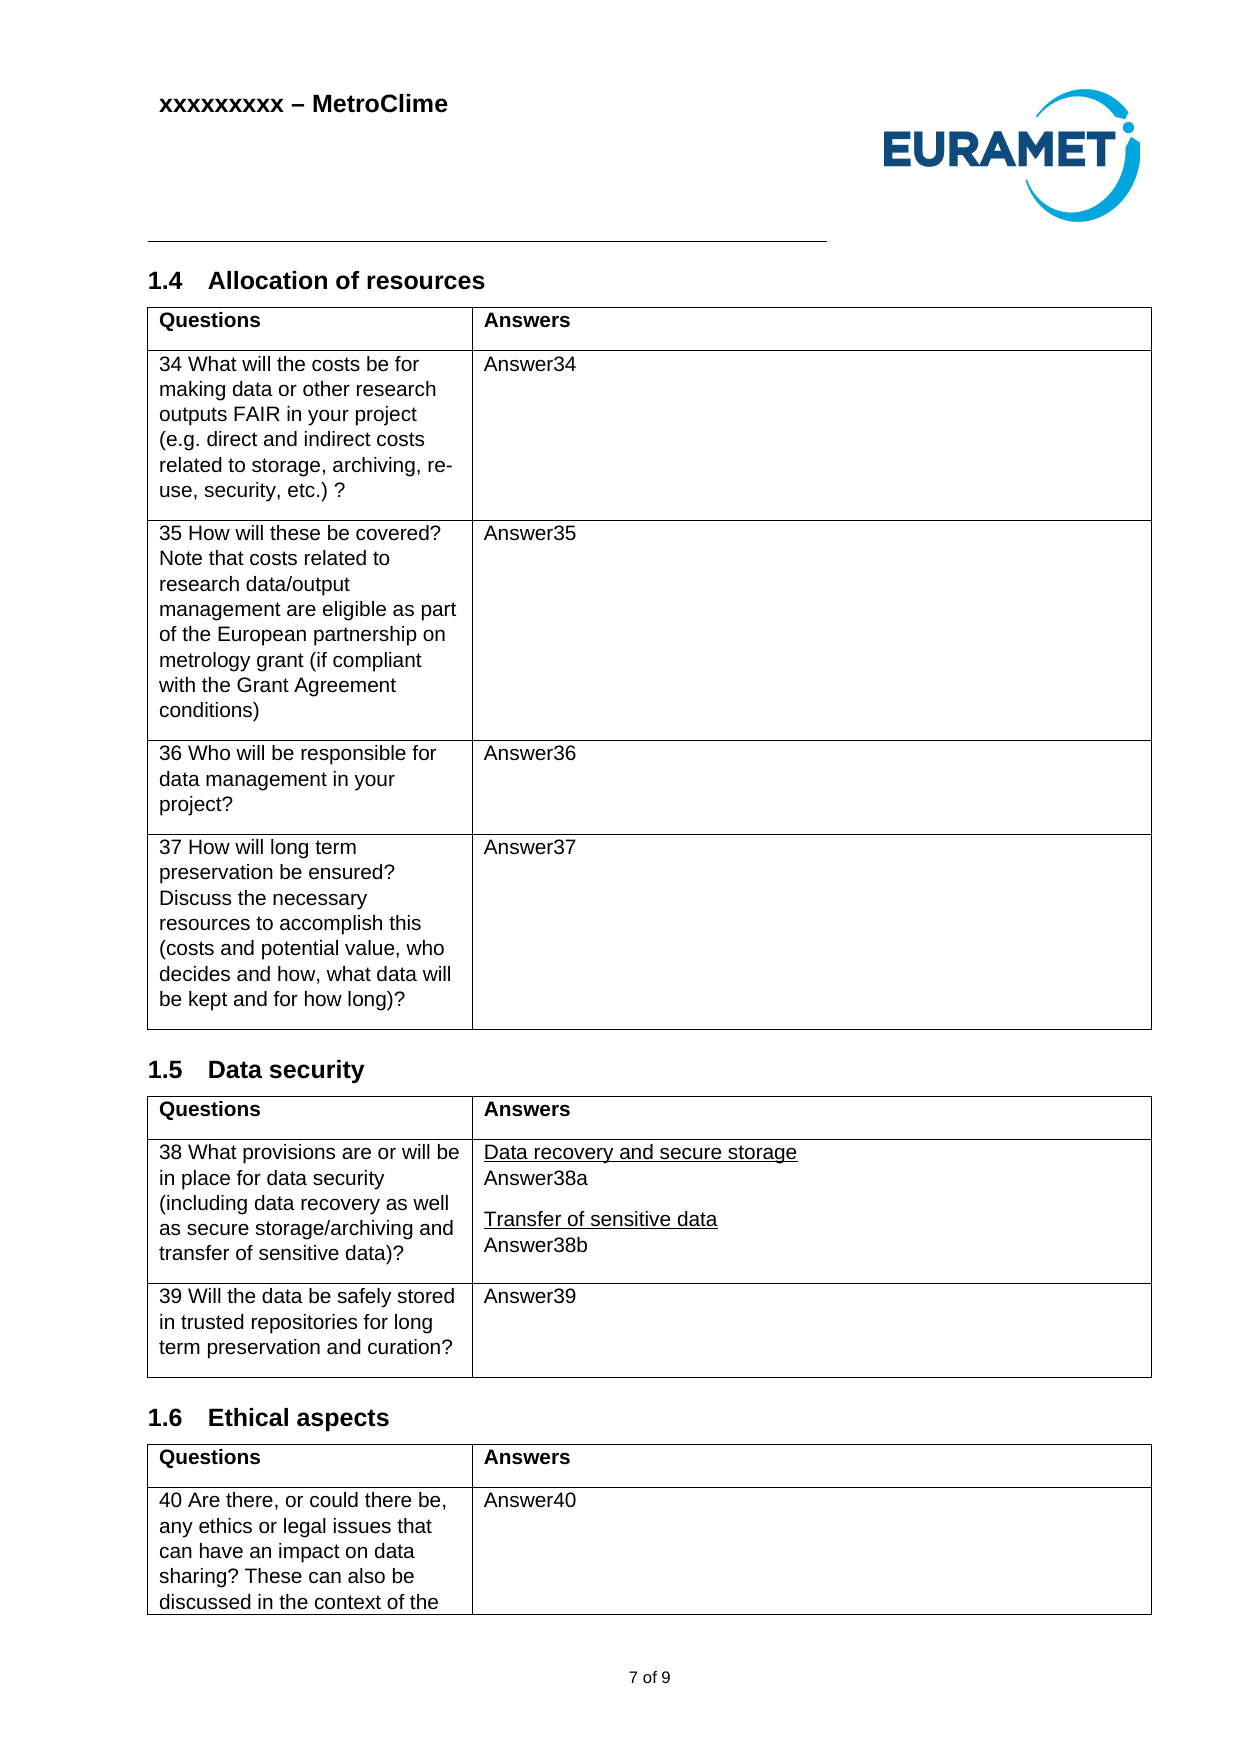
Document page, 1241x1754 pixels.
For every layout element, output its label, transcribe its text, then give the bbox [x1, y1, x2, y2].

table_header Questions [148, 1097, 472, 1139]
table_cell Answer37 [473, 835, 1151, 1029]
table_header Answers [473, 1097, 1151, 1139]
table_cell 36 Who will be responsible for data management in your project? [148, 741, 472, 834]
table_cell Answer34 [473, 351, 1151, 520]
subtitle Allocation of resources [148, 266, 1093, 295]
table_cell Answer35 [473, 521, 1151, 740]
table_header Questions [148, 308, 472, 350]
subtitle Data security [148, 1055, 1093, 1083]
table_header Answers [473, 308, 1151, 350]
table_cell Answer39 [473, 1284, 1151, 1377]
table_cell 37 How will long term preservation be ensured? Discuss the necessary resources to accomplish this (costs and potential value, who decides and how, what data will be kept and for how long)? [148, 835, 472, 1029]
table_cell 40 Are there, or could there be, any ethics or legal issues that can have an impact on data sharing? These can also be discussed in the context of the [148, 1488, 472, 1613]
table_cell Answer40 [473, 1488, 1151, 1613]
table_cell 39 Will the data be safely stored in trusted repositories for long term preservation and curation? [148, 1284, 472, 1377]
table_cell 34 What will the costs be for making data or other research outputs FAIR in your project (e.g. direct and indirect costs related to storage, archiving, re-use, security, etc.) ? [148, 351, 472, 520]
table_cell Answer36 [473, 741, 1151, 834]
table_cell 38 What provisions are or will be in place for data security (including data recovery as well as secure storage/archiving and transfer of sensitive data)? [148, 1140, 472, 1283]
table_header Questions [148, 1445, 472, 1487]
subtitle Ethical aspects [148, 1403, 1093, 1432]
table_cell 35 How will these be covered? Note that costs related to research data/output management are eligible as part of the European partnership on metrology grant (if compliant with the Grant Agreement conditions) [148, 521, 472, 740]
table_cell Data recovery and secure storage Answer38a Transfer of sensitive data Answer38b [473, 1140, 1151, 1283]
table_header Answers [473, 1445, 1151, 1487]
